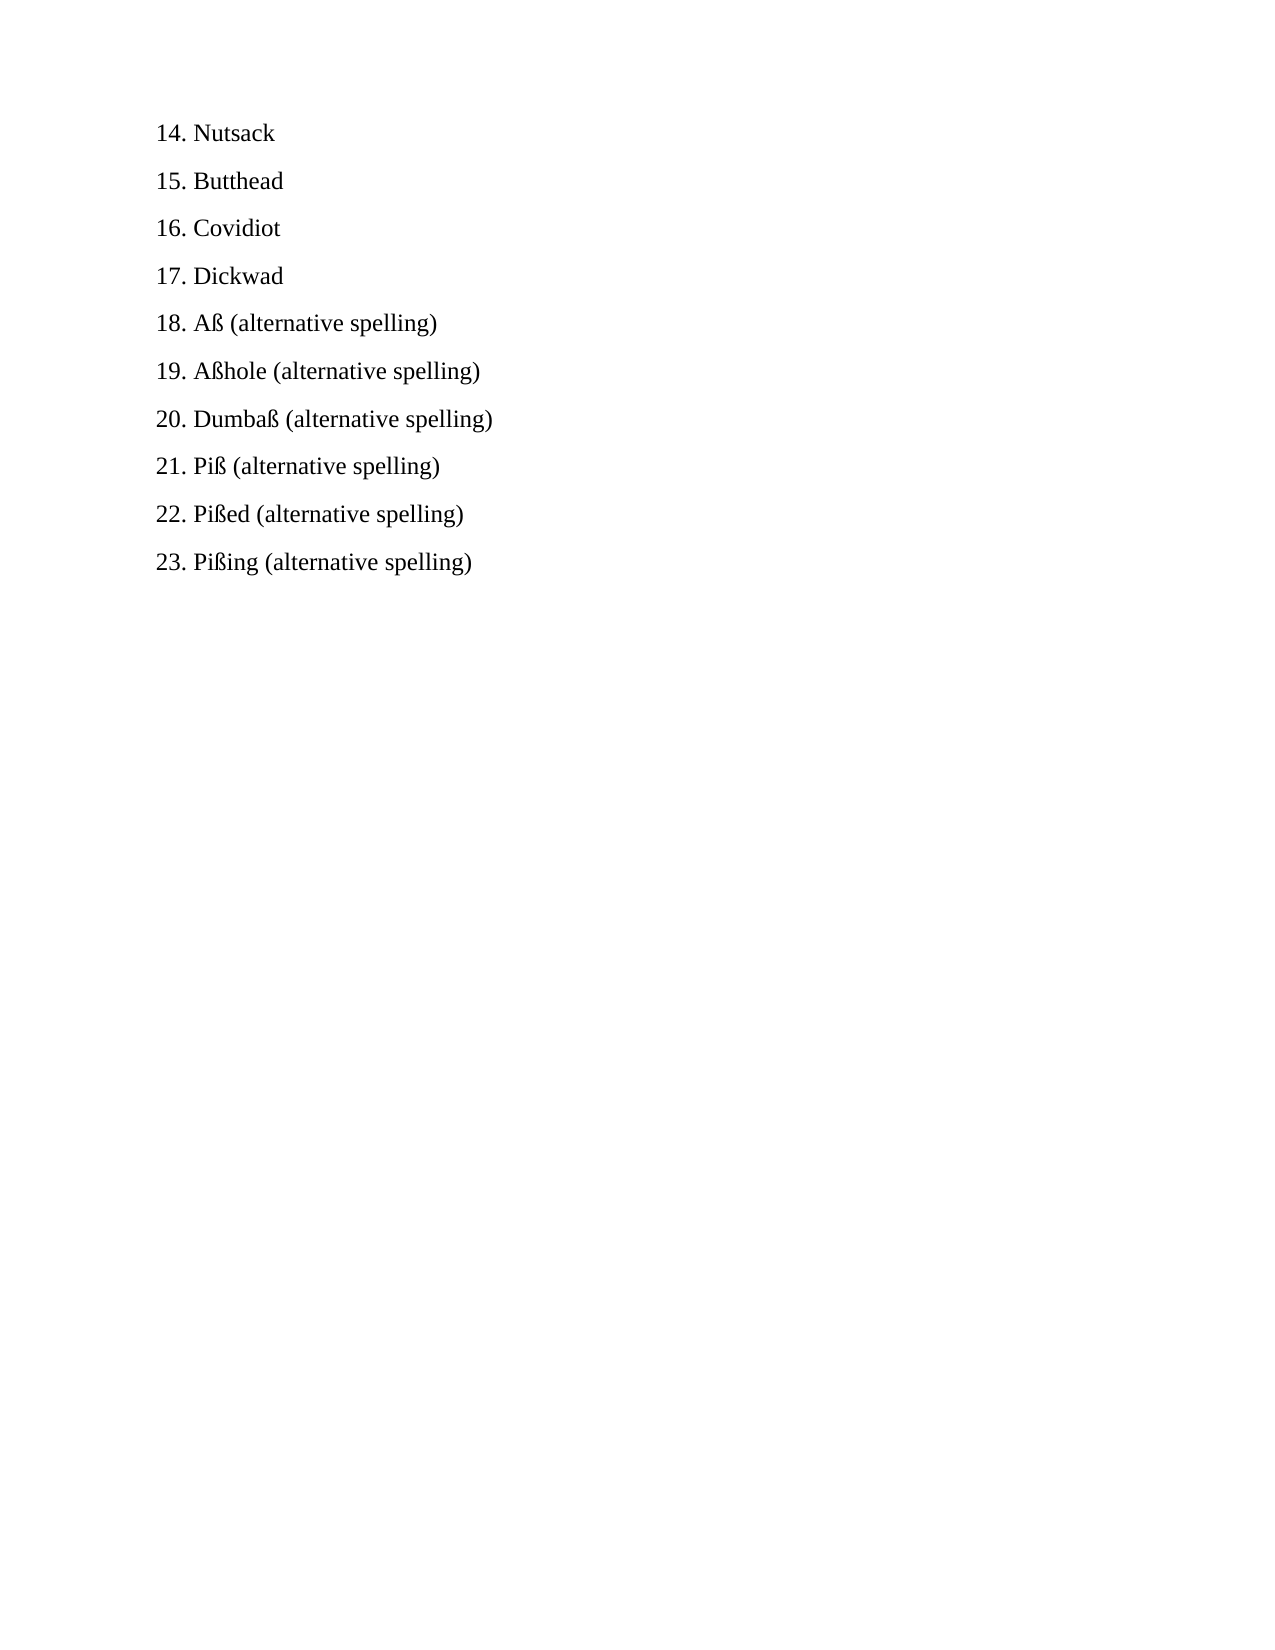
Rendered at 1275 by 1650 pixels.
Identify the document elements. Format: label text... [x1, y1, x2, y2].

list Pißing (alternative spelling) [156, 547, 1157, 575]
list Piß (alternative spelling) [156, 451, 1157, 480]
list Covidiot [156, 213, 1157, 242]
list Butthead [156, 166, 1157, 194]
list Dickwad [156, 261, 1157, 290]
list Dumbaß (alternative spelling) [156, 404, 1157, 432]
list Nutsack [156, 118, 1157, 147]
list Aß (alternative spelling) [156, 308, 1157, 337]
list Aßhole (alternative spelling) [156, 356, 1157, 385]
list Pißed (alternative spelling) [156, 499, 1157, 528]
